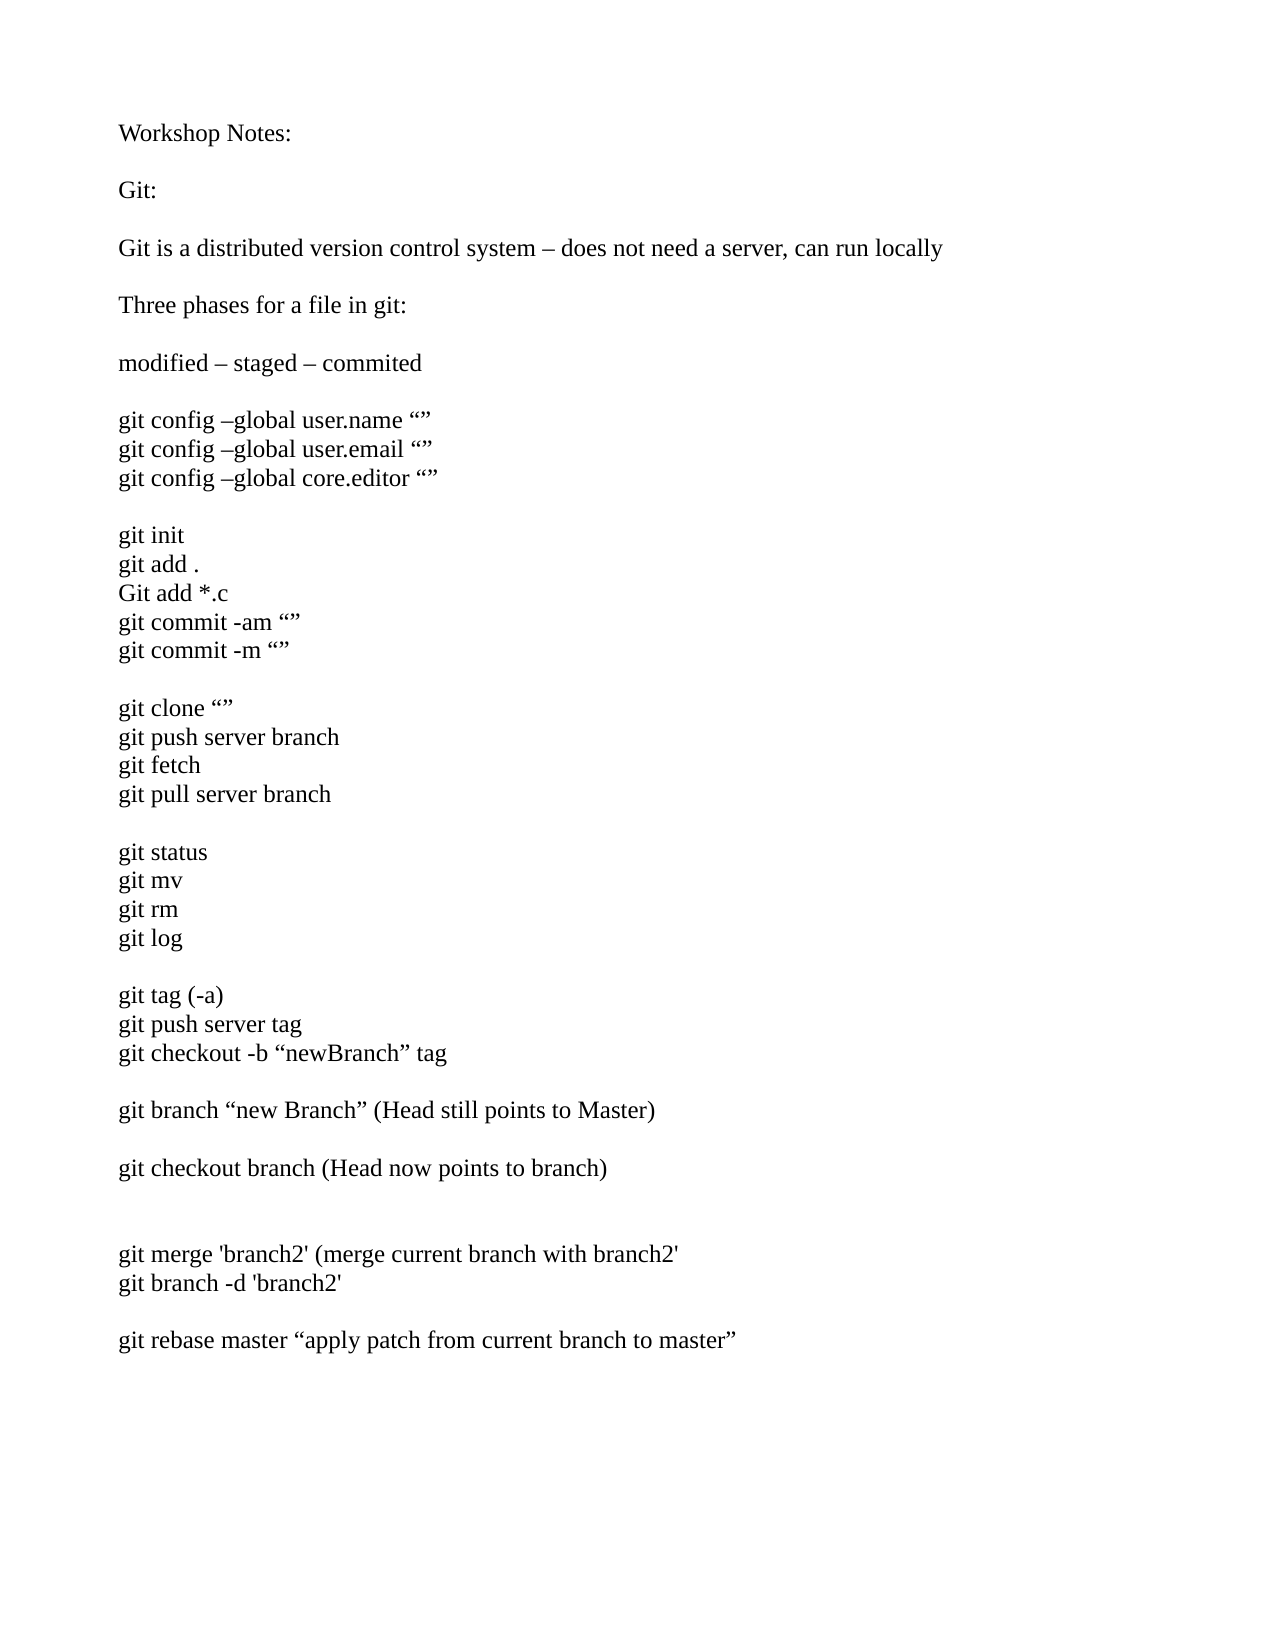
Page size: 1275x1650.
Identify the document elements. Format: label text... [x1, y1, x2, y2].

text git log [118, 923, 1157, 952]
text git fetch [118, 751, 1157, 779]
text git status [118, 837, 1157, 866]
text git checkout -b “newBranch” tag [118, 1038, 1157, 1067]
text git pull server branch [118, 779, 1157, 808]
text git mv [118, 866, 1157, 894]
text git branch -d 'branch2' [118, 1268, 1157, 1297]
text Git is a distributed version control system – does not need a server, can run locally [118, 233, 1157, 262]
text git rebase master “apply patch from current branch to master” [118, 1326, 1157, 1354]
text git config –global user.email “” [118, 434, 1157, 463]
text git clone “” [118, 693, 1157, 722]
text git commit -m “” [118, 636, 1157, 664]
text Git: [118, 176, 1157, 204]
text git push server tag [118, 1009, 1157, 1038]
text git rm [118, 894, 1157, 923]
text git push server branch [118, 722, 1157, 751]
text Workshop Notes: [118, 118, 1157, 147]
text modified – staged – commited [118, 348, 1157, 377]
text git init [118, 521, 1157, 549]
text git merge 'branch2' (merge current branch with branch2' [118, 1239, 1157, 1268]
text git checkout branch (Head now points to branch) [118, 1153, 1157, 1182]
text git commit -am “” [118, 607, 1157, 636]
text Three phases for a file in git: [118, 291, 1157, 319]
text git config –global user.name “” [118, 406, 1157, 434]
text git add . [118, 549, 1157, 578]
text git config –global core.editor “” [118, 463, 1157, 492]
text git tag (-a) [118, 981, 1157, 1009]
text git branch “new Branch” (Head still points to Master) [118, 1096, 1157, 1124]
text Git add *.c [118, 578, 1157, 607]
